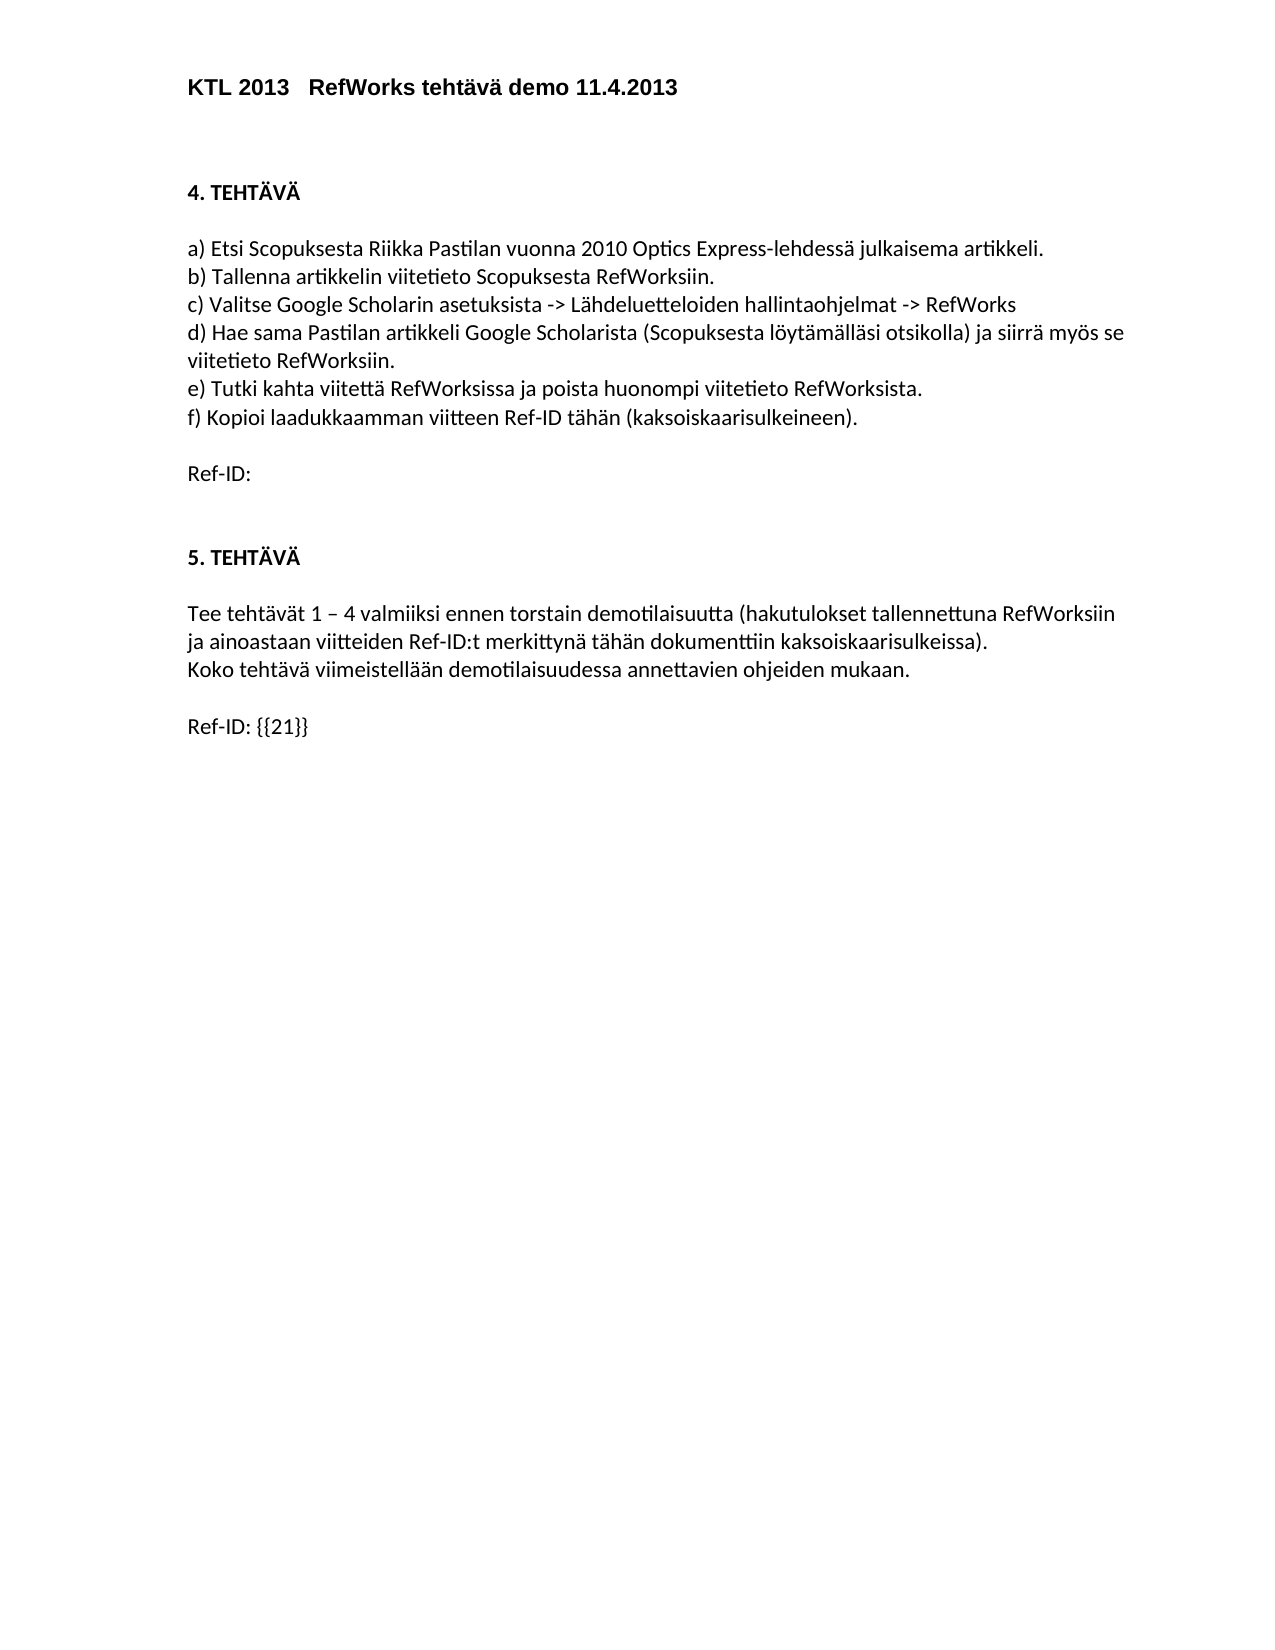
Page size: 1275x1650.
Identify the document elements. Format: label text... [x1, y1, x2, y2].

text 5. TEHTÄVÄ [187, 543, 1181, 599]
text 4. TEHTÄVÄ [187, 178, 1181, 234]
text d) Hae sama Pastilan artikkeli Google Scholarista (Scopuksesta löytämälläsi otsikolla) ja siirrä myös se viitetieto RefWorksiin. [187, 318, 1181, 374]
text e) Tutki kahta viitettä RefWorksissa ja poista huonompi viitetieto RefWorksista. [187, 374, 1181, 403]
text b) Tallenna artikkelin viitetieto Scopuksesta RefWorksiin. [187, 262, 1181, 291]
text Tee tehtävät 1 – 4 valmiiksi ennen torstain demotilaisuutta (hakutulokset tallennettuna RefWorksiin ja ainoastaan viitteiden Ref-ID:t merkittynä tähän dokumenttiin kaksoiskaarisulkeissa). Koko tehtävä viimeistellään demotilaisuudessa annettavien ohjeiden mukaan. [187, 599, 1181, 683]
text c) Valitse Google Scholarin asetuksista -> Lähdeluetteloiden hallintaohjelmat -> RefWorks [187, 291, 1181, 318]
text f) Kopioi laadukkaamman viitteen Ref-ID tähän (kaksoiskaarisulkeineen). [187, 403, 1181, 431]
text Ref-ID: [187, 459, 1181, 487]
text a) Etsi Scopuksesta Riikka Pastilan vuonna 2010 Optics Express-lehdessä julkaisema artikkeli. [187, 234, 1181, 262]
text Ref-ID: {{21}} [187, 712, 1181, 740]
